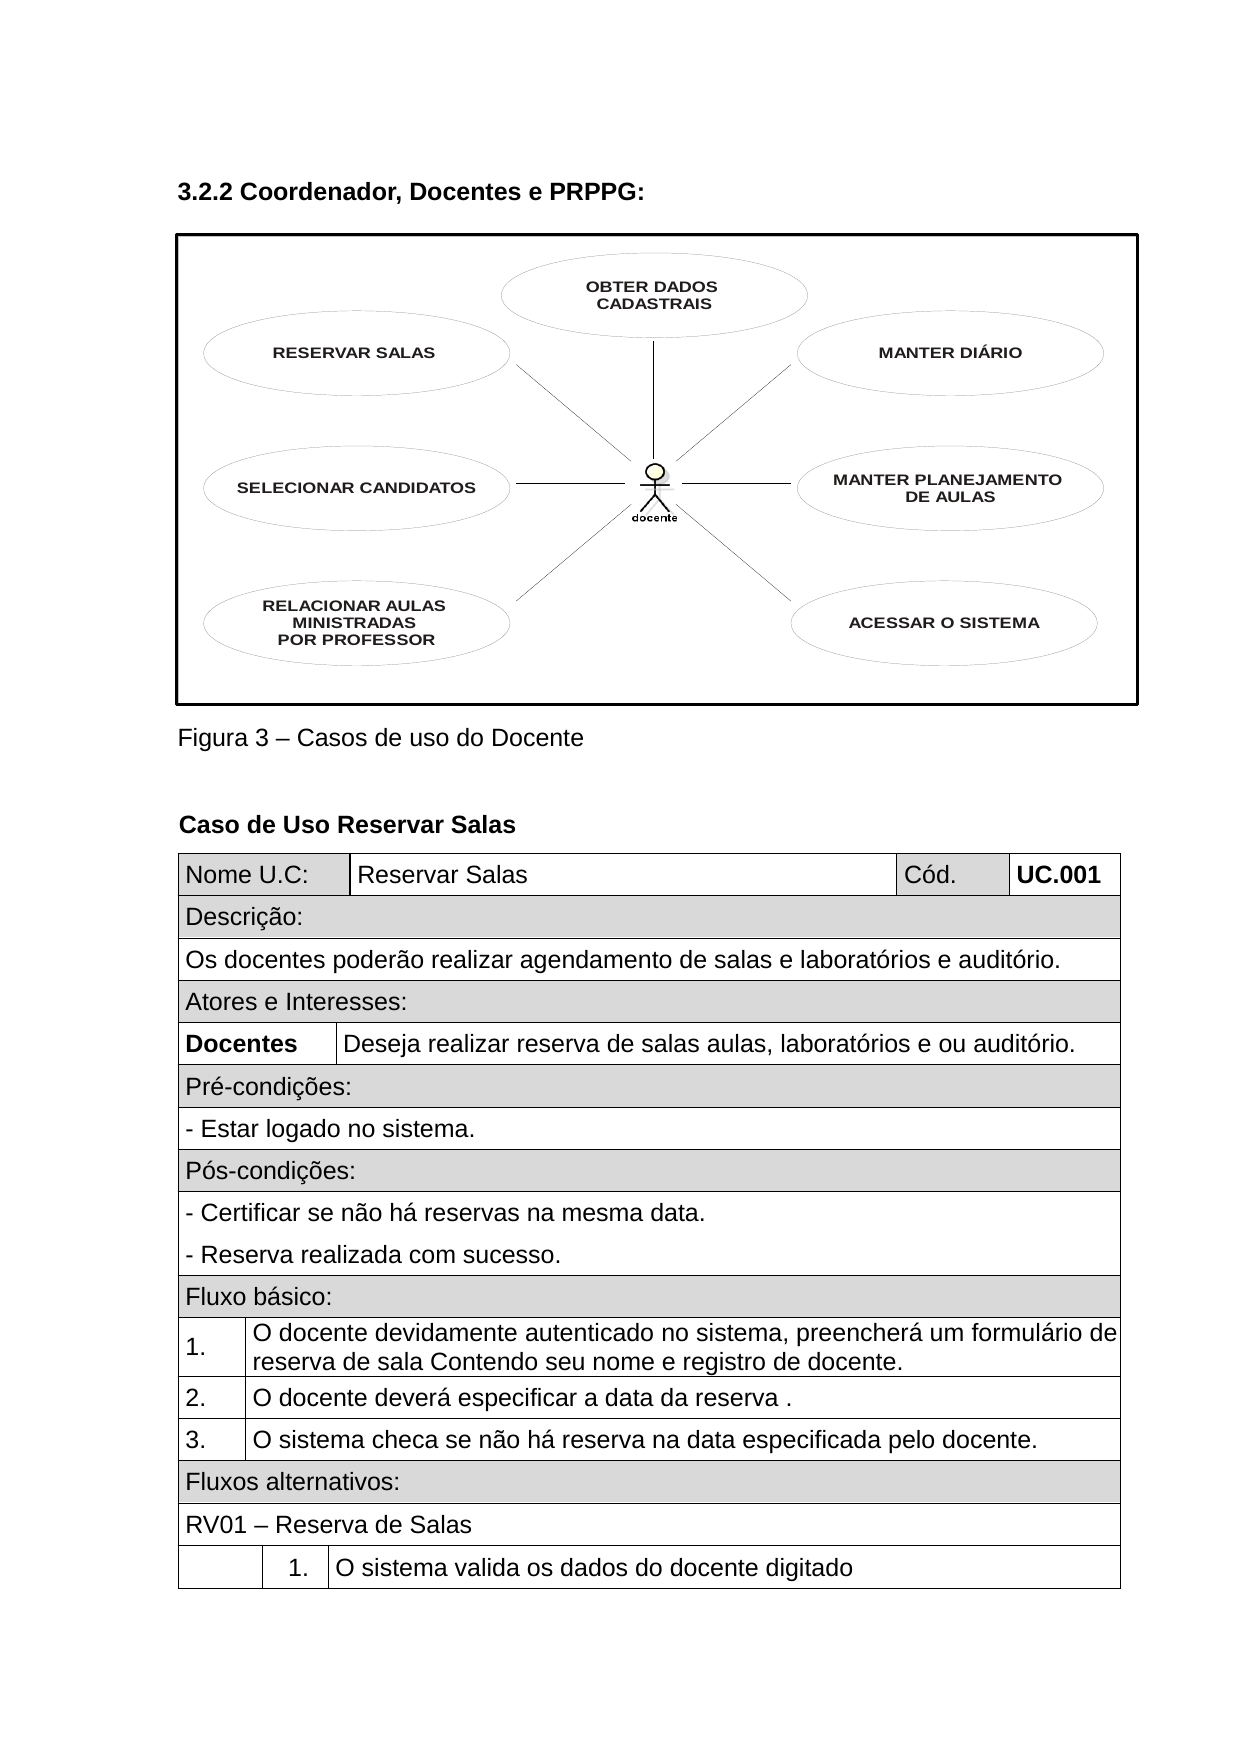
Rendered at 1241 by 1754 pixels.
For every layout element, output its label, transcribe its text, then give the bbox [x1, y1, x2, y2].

table_cell O docente devidamente autenticado no sistema, preencherá um formulário de reserva de sala Contendo seu nome e registro de docente. [246, 1318, 1120, 1376]
table_cell [1121, 1418, 1240, 1460]
table_header Reservar Salas [351, 854, 896, 895]
table_cell [179, 1546, 262, 1588]
table_cell Fluxo básico: [179, 1276, 1120, 1317]
table_cell [1121, 980, 1240, 1022]
table_cell [1121, 1503, 1240, 1545]
table_cell [1121, 1191, 1240, 1275]
table_cell - Estar logado no sistema. [179, 1108, 1120, 1149]
table_cell 1. [263, 1546, 328, 1588]
table_cell [1121, 1149, 1240, 1191]
table_cell RV01 – Reserva de Salas [179, 1504, 1120, 1545]
table_cell Descrição: [179, 896, 1120, 937]
text 3.2.2 Coordenador, Docentes e PRPPG: [177, 177, 1122, 206]
table_cell Docentes [179, 1023, 336, 1064]
table_cell [1121, 1317, 1240, 1376]
table_cell [1121, 1022, 1240, 1064]
table_cell Os docentes poderão realizar agendamento de salas e laboratórios e auditório. [179, 939, 1120, 980]
table_header [1121, 853, 1240, 895]
table_cell Atores e Interesses: [179, 981, 1120, 1022]
table_cell O docente deverá especificar a data da reserva . [246, 1377, 1120, 1418]
table_cell - Certificar se não há reservas na mesma data. - Reserva realizada com sucesso. [179, 1192, 1120, 1275]
table_cell O sistema checa se não há reserva na data especificada pelo docente. [246, 1419, 1120, 1460]
table_header Cód. [897, 854, 1009, 895]
table_cell 3. [179, 1419, 245, 1460]
table_cell [1121, 938, 1240, 980]
table_cell [1121, 1064, 1240, 1107]
table_cell Pós-condições: [179, 1150, 1120, 1191]
table_cell [1121, 1107, 1240, 1149]
subtitle Caso de Uso Reservar Salas [177, 810, 1122, 838]
table_cell [1121, 895, 1240, 937]
text Figura 3 – Casos de uso do Docente [177, 723, 1122, 752]
table_cell [1121, 1460, 1240, 1502]
table_cell [1121, 1545, 1240, 1588]
table_cell Pré-condições: [179, 1065, 1120, 1107]
table_cell Deseja realizar reserva de salas aulas, laboratórios e ou auditório. [337, 1023, 1120, 1064]
table_cell 1. [179, 1318, 245, 1376]
table_cell [1121, 1275, 1240, 1317]
table_header UC.001 [1010, 854, 1120, 895]
table_header Nome U.C: [179, 854, 349, 895]
table_cell O sistema valida os dados do docente digitado [329, 1546, 1120, 1588]
table_cell [1121, 1376, 1240, 1418]
table_cell Fluxos alternativos: [179, 1461, 1120, 1502]
table_cell 2. [179, 1377, 245, 1418]
